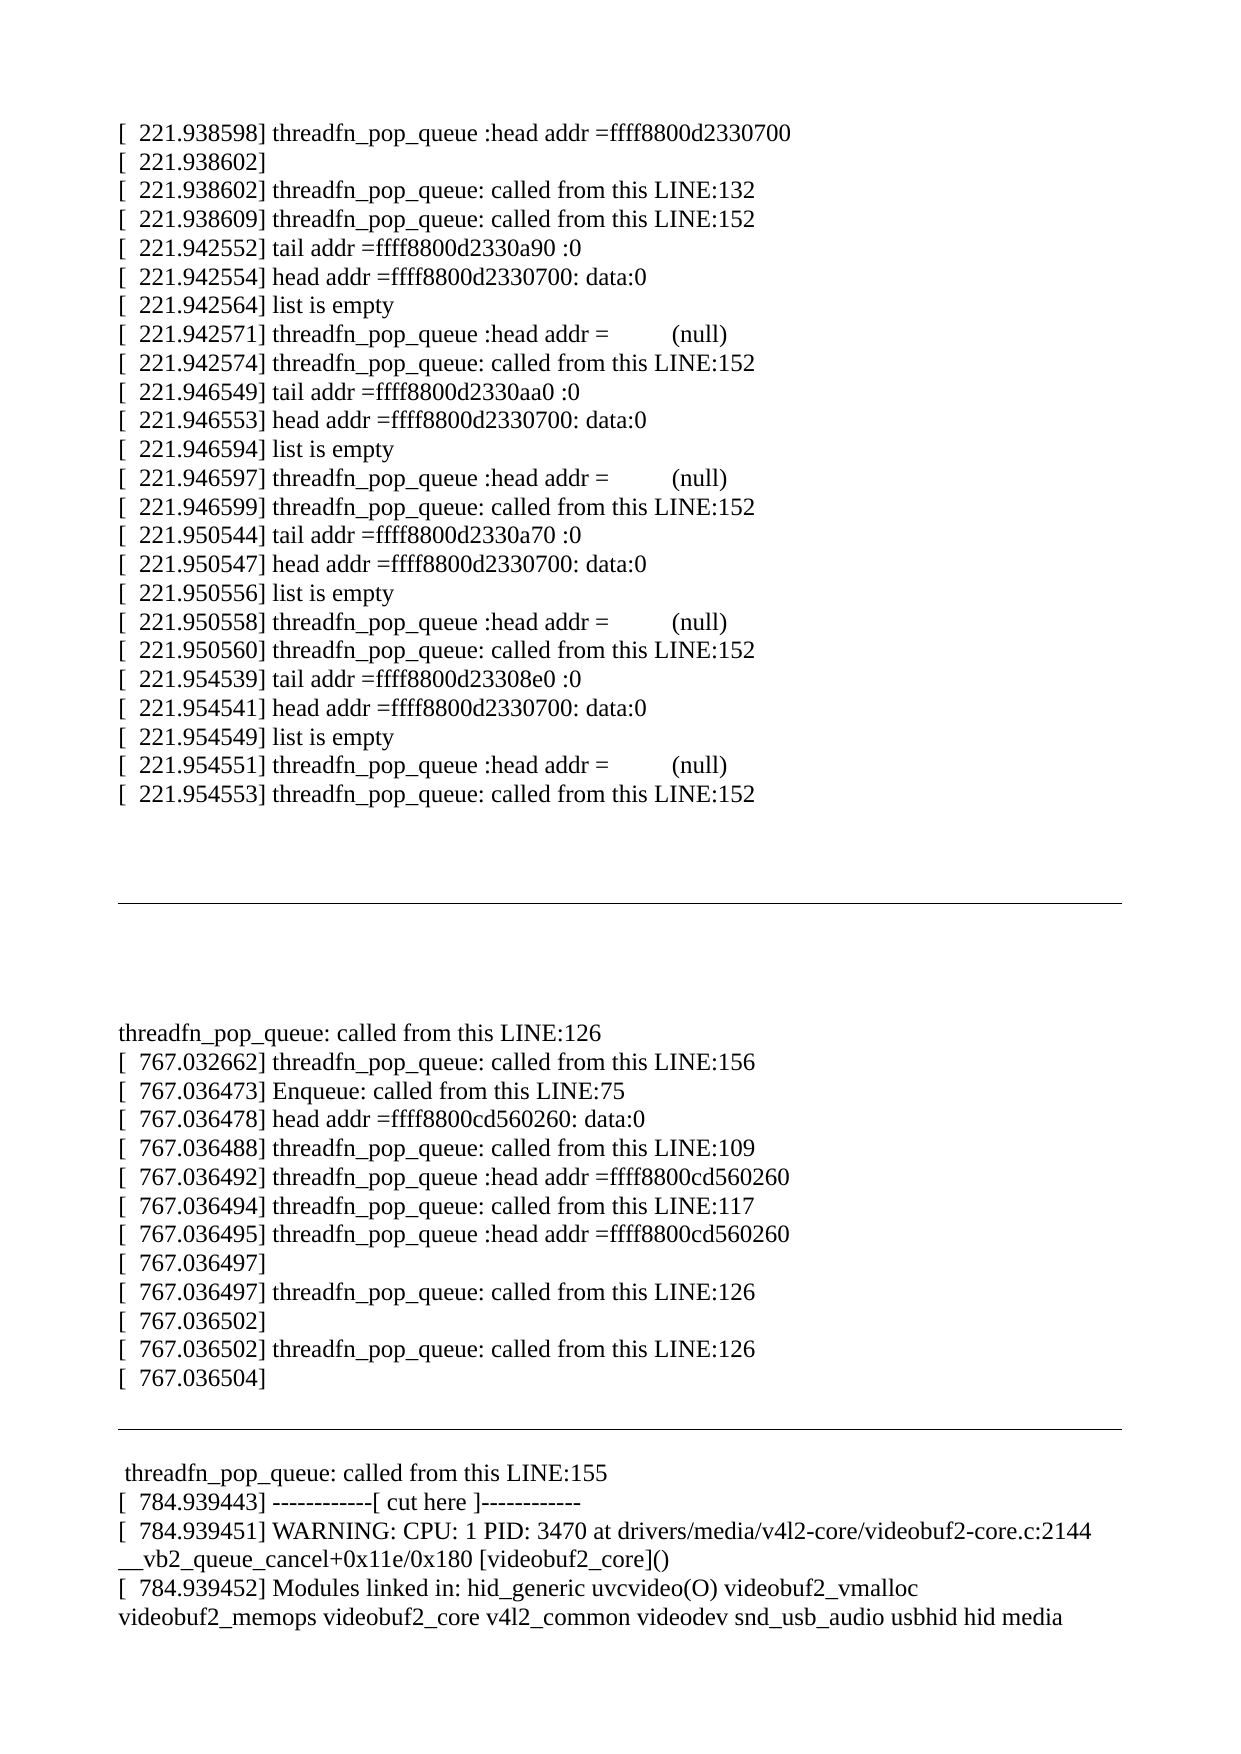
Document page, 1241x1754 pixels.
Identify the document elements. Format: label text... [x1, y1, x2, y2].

text [ 221.950547] head addr =ffff8800d2330700: data:0 [118, 549, 1122, 578]
text [ 221.942564] list is empty [118, 291, 1122, 319]
text [ 221.950544] tail addr =ffff8800d2330a70 :0 [118, 521, 1122, 549]
text [ 767.036494] threadfn_pop_queue: called from this LINE:117 [118, 1191, 1122, 1219]
text [ 767.032662] threadfn_pop_queue: called from this LINE:156 [118, 1047, 1122, 1076]
text [ 221.946597] threadfn_pop_queue :head addr = (null) [118, 463, 1122, 492]
text [ 221.946553] head addr =ffff8800d2330700: data:0 [118, 406, 1122, 434]
text [ 221.938602] [118, 147, 1122, 176]
text [ 221.946599] threadfn_pop_queue: called from this LINE:152 [118, 492, 1122, 521]
text [ 221.950558] threadfn_pop_queue :head addr = (null) [118, 607, 1122, 636]
text [ 784.939452] Modules linked in: hid_generic uvcvideo(O) videobuf2_vmalloc videobuf2_memops videobuf2_core v4l2_common videodev snd_usb_audio usbhid hid media [118, 1573, 1122, 1631]
text threadfn_pop_queue: called from this LINE:126 [118, 1018, 1122, 1047]
text [ 221.938609] threadfn_pop_queue: called from this LINE:152 [118, 204, 1122, 233]
text [ 221.954539] tail addr =ffff8800d23308e0 :0 [118, 664, 1122, 693]
text [ 767.036473] Enqueue: called from this LINE:75 [118, 1076, 1122, 1104]
text [ 221.942554] head addr =ffff8800d2330700: data:0 [118, 262, 1122, 291]
text [ 767.036495] threadfn_pop_queue :head addr =ffff8800cd560260 [118, 1219, 1122, 1248]
text [ 221.954549] list is empty [118, 722, 1122, 751]
text [ 767.036497] threadfn_pop_queue: called from this LINE:126 [118, 1277, 1122, 1306]
text [ 221.946594] list is empty [118, 434, 1122, 463]
text [ 221.946549] tail addr =ffff8800d2330aa0 :0 [118, 377, 1122, 406]
text [ 221.942571] threadfn_pop_queue :head addr = (null) [118, 319, 1122, 348]
text [ 767.036502] [118, 1306, 1122, 1334]
text [ 784.939451] WARNING: CPU: 1 PID: 3470 at drivers/media/v4l2-core/videobuf2-core.c:2144 __vb2_queue_cancel+0x11e/0x180 [videobuf2_core]() [118, 1516, 1122, 1573]
text threadfn_pop_queue: called from this LINE:155 [118, 1458, 1122, 1487]
text [ 221.938602] threadfn_pop_queue: called from this LINE:132 [118, 176, 1122, 204]
text [ 221.942574] threadfn_pop_queue: called from this LINE:152 [118, 348, 1122, 377]
text [ 767.036478] head addr =ffff8800cd560260: data:0 [118, 1104, 1122, 1133]
text [ 767.036492] threadfn_pop_queue :head addr =ffff8800cd560260 [118, 1162, 1122, 1191]
text [ 221.942552] tail addr =ffff8800d2330a90 :0 [118, 233, 1122, 262]
text [ 784.939443] ------------[ cut here ]------------ [118, 1487, 1122, 1516]
text [ 767.036502] threadfn_pop_queue: called from this LINE:126 [118, 1334, 1122, 1363]
text [ 221.954551] threadfn_pop_queue :head addr = (null) [118, 751, 1122, 779]
text [ 221.954541] head addr =ffff8800d2330700: data:0 [118, 693, 1122, 722]
text [ 221.938598] threadfn_pop_queue :head addr =ffff8800d2330700 [118, 118, 1122, 147]
text [ 221.950556] list is empty [118, 578, 1122, 607]
text [ 767.036488] threadfn_pop_queue: called from this LINE:109 [118, 1133, 1122, 1162]
text [ 221.950560] threadfn_pop_queue: called from this LINE:152 [118, 636, 1122, 664]
text [ 221.954553] threadfn_pop_queue: called from this LINE:152 [118, 779, 1122, 808]
text [ 767.036504] [118, 1363, 1122, 1392]
text [ 767.036497] [118, 1248, 1122, 1277]
